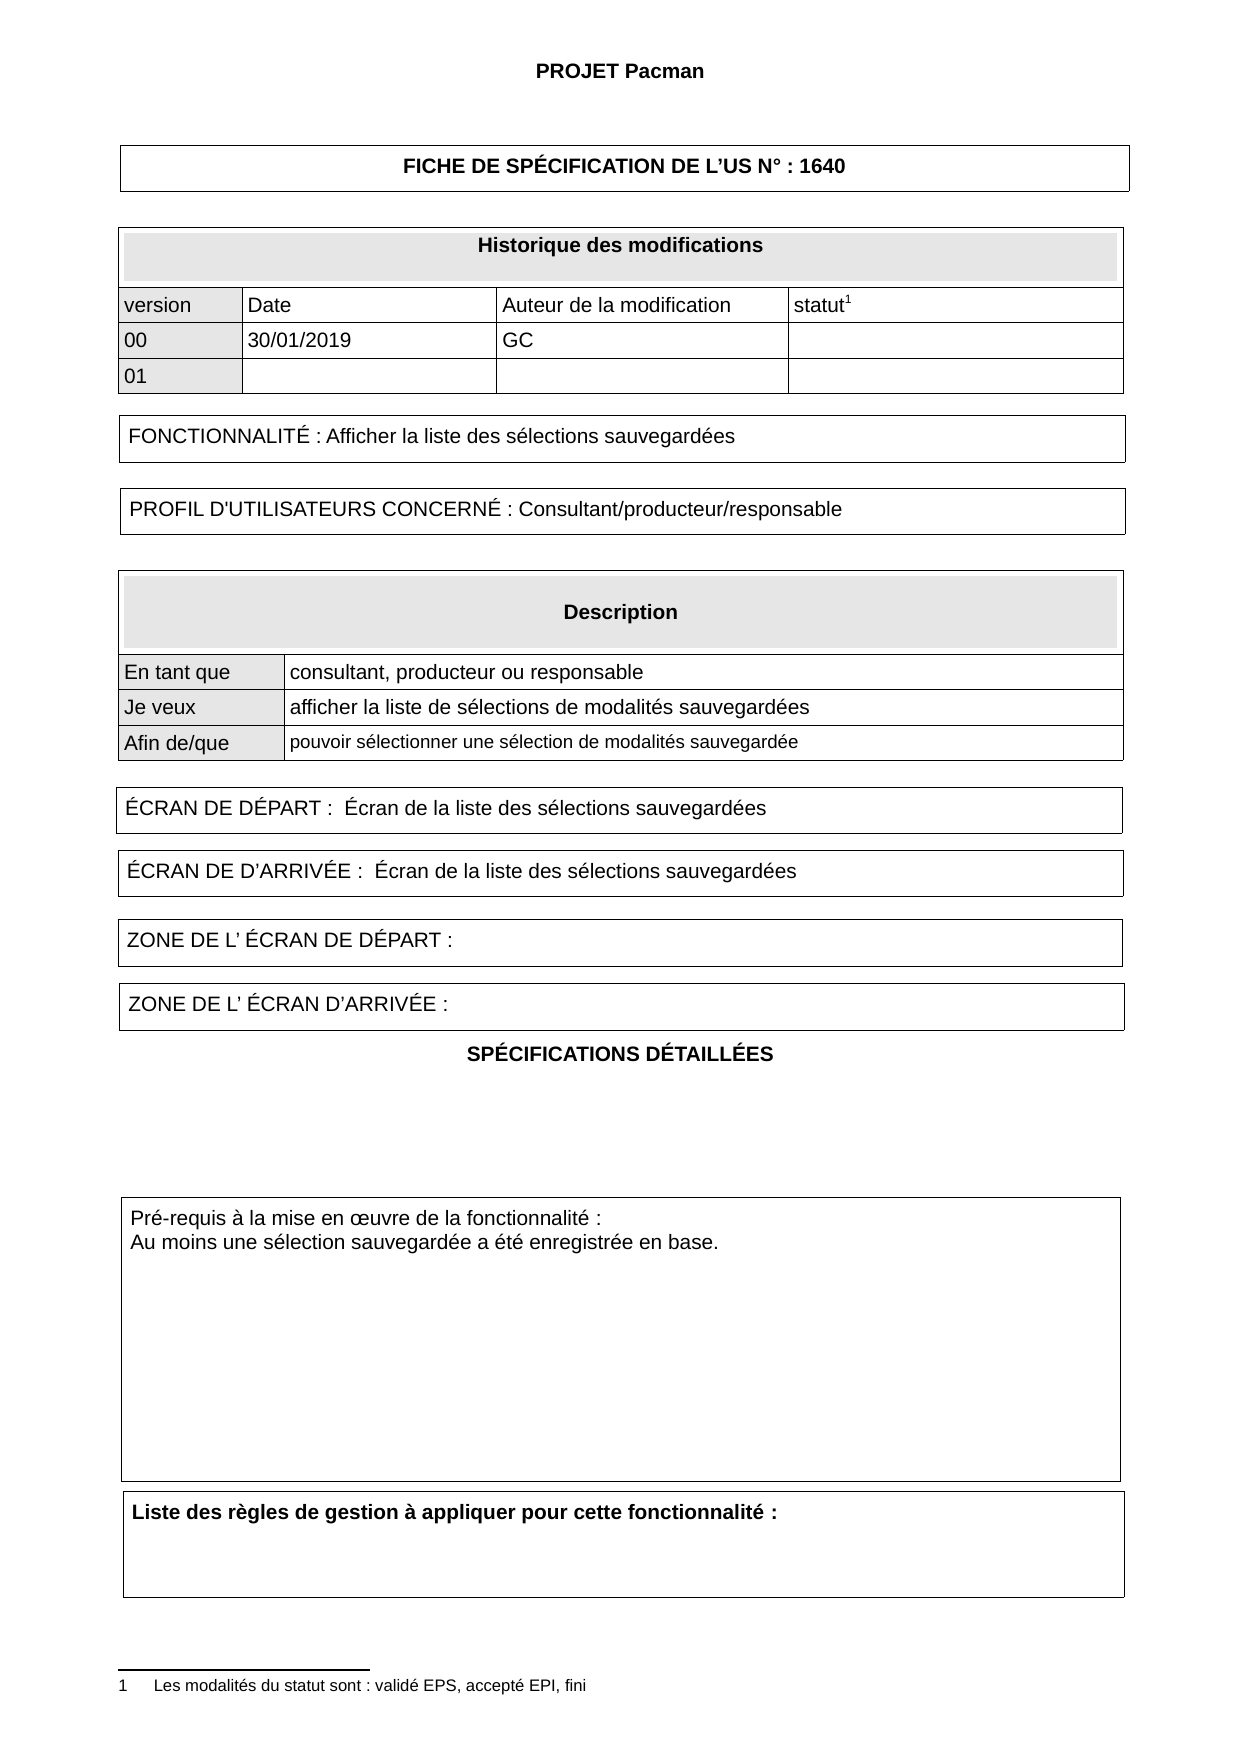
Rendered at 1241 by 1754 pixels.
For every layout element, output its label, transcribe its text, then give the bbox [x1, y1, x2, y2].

text FONCTIONNALITÉ : Afficher la liste des sélections sauvegardées [128, 424, 1116, 448]
table_cell GC [497, 323, 788, 358]
table_header Historique des modifications [119, 228, 1123, 287]
text PROJET Pacman [118, 59, 1122, 83]
table_cell [497, 359, 788, 393]
text Liste des règles de gestion à appliquer pour cette fonctionnalité : [132, 1500, 1115, 1524]
table_cell Date [243, 288, 496, 322]
text [124, 1492, 1124, 1597]
text SPÉCIFICATIONS DÉTAILLÉES [118, 967, 1122, 1066]
table_cell Je veux [119, 690, 284, 725]
text [118, 845, 1122, 850]
table_cell statut [789, 288, 1123, 322]
table_header Description [119, 571, 1123, 654]
table_cell version [119, 288, 242, 322]
table_cell Afin de/que [119, 726, 284, 760]
table_cell 01 [119, 359, 242, 393]
text ZONE DE L’ ÉCRAN DE DÉPART : [127, 928, 1113, 952]
text ÉCRAN DE D’ARRIVÉE : Écran de la liste des sélections sauvegardées [127, 859, 1114, 883]
table_cell 30/01/2019 [243, 323, 496, 358]
table_cell afficher la liste de sélections de modalités sauvegardées [285, 690, 1123, 725]
table_cell En tant que [119, 655, 284, 689]
text ÉCRAN DE DÉPART : Écran de la liste des sélections sauvegardées [125, 796, 1113, 819]
table_cell [789, 323, 1123, 358]
table_cell pouvoir sélectionner une sélection de modalités sauvegardée [285, 726, 1123, 760]
table_cell [243, 359, 496, 393]
text Pré-requis à la mise en œuvre de la fonctionnalité : [130, 1206, 1112, 1229]
table_cell 00 [119, 323, 242, 358]
table_cell consultant, producteur ou responsable [285, 655, 1123, 689]
text FICHE DE SPÉCIFICATION DE L’US N° : 1640 [129, 154, 1120, 178]
text PROFIL D'UTILISATEURS CONCERNÉ : Consultant/producteur/responsable [129, 497, 1116, 521]
text [122, 1198, 1120, 1481]
table_cell [789, 359, 1123, 393]
text Au moins une sélection sauvegardée a été enregistrée en base. [130, 1229, 1112, 1253]
text ZONE DE L’ ÉCRAN D’ARRIVÉE : [128, 992, 1115, 1016]
table_cell Auteur de la modification [497, 288, 788, 322]
text [118, 897, 1122, 919]
